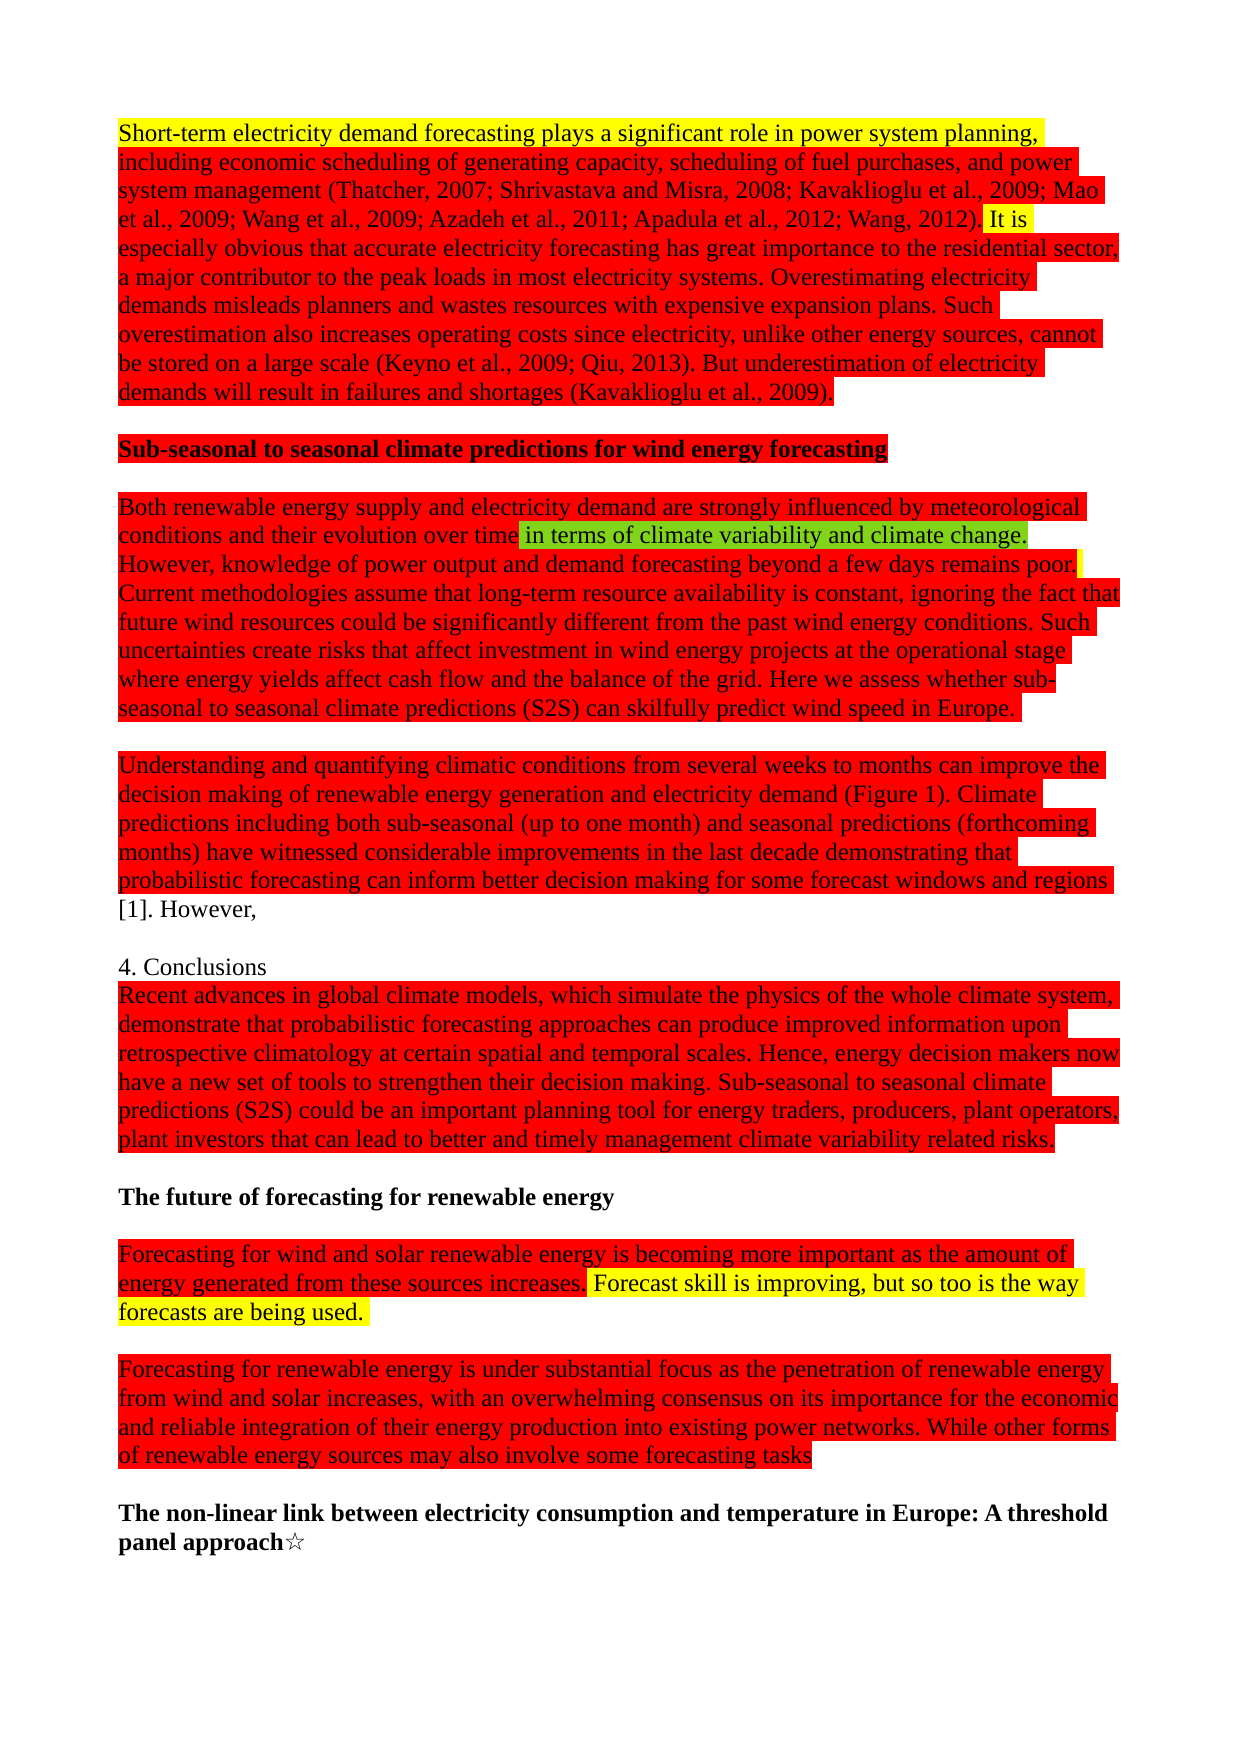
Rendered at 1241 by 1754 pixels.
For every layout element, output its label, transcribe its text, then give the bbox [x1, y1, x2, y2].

text Short-term electricity demand forecasting plays a significant role in power system planning, including economic scheduling of generating capacity, scheduling of fuel purchases, and power system management (Thatcher, 2007; Shrivastava and Misra, 2008; Kavaklioglu et al., 2009; Mao et al., 2009; Wang et al., 2009; Azadeh et al., 2011; Apadula et al., 2012; Wang, 2012). It is especially obvious that accurate electricity forecasting has great importance to the residential sector, a major contributor to the peak loads in most electricity systems. Overestimating electricity demands misleads planners and wastes resources with expensive expansion plans. Such overestimation also increases operating costs since electricity, unlike other energy sources, cannot be stored on a large scale (Keyno et al., 2009; Qiu, 2013). But underestimation of electricity demands will result in failures and shortages (Kavaklioglu et al., 2009). [118, 118, 1122, 406]
text Both renewable energy supply and electricity demand are strongly influenced by meteorological conditions and their evolution over time in terms of climate variability and climate change. However, knowledge of power output and demand forecasting beyond a few days remains poor. Current methodologies assume that long-term resource availability is constant, ignoring the fact that future wind resources could be significantly different from the past wind energy conditions. Such uncertainties create risks that affect investment in wind energy projects at the operational stage where energy yields affect cash flow and the balance of the grid. Here we assess whether sub-seasonal to seasonal climate predictions (S2S) can skilfully predict wind speed in Europe. [118, 492, 1122, 722]
text 4. Conclusions [118, 952, 1122, 981]
text Recent advances in global climate models, which simulate the physics of the whole climate system, demonstrate that probabilistic forecasting approaches can produce improved information upon retrospective climatology at certain spatial and temporal scales. Hence, energy decision makers now have a new set of tools to strengthen their decision making. Sub-seasonal to seasonal climate predictions (S2S) could be an important planning tool for energy traders, producers, plant operators, plant investors that can lead to better and timely management climate variability related risks. [118, 981, 1122, 1153]
text Forecasting for wind and solar renewable energy is becoming more important as the amount of energy generated from these sources increases. Forecast skill is improving, but so too is the way forecasts are being used. [118, 1239, 1122, 1326]
text Understanding and quantifying climatic conditions from several weeks to months can improve the decision making of renewable energy generation and electricity demand (Figure 1). Climate predictions including both sub-seasonal (up to one month) and seasonal predictions (forthcoming months) have witnessed considerable improvements in the last decade demonstrating that probabilistic forecasting can inform better decision making for some forecast windows and regions [1]. However, [118, 751, 1122, 923]
text The future of forecasting for renewable energy [118, 1182, 1122, 1211]
text Sub-seasonal to seasonal climate predictions for wind energy forecasting [118, 434, 1122, 463]
text Forecasting for renewable energy is under substantial focus as the penetration of renewable energy from wind and solar increases, with an overwhelming consensus on its importance for the economic and reliable integration of their energy production into existing power networks. While other forms of renewable energy sources may also involve some forecasting tasks [118, 1354, 1122, 1469]
text The non-linear link between electricity consumption and temperature in Europe: A threshold panel approach☆ [118, 1498, 1122, 1556]
